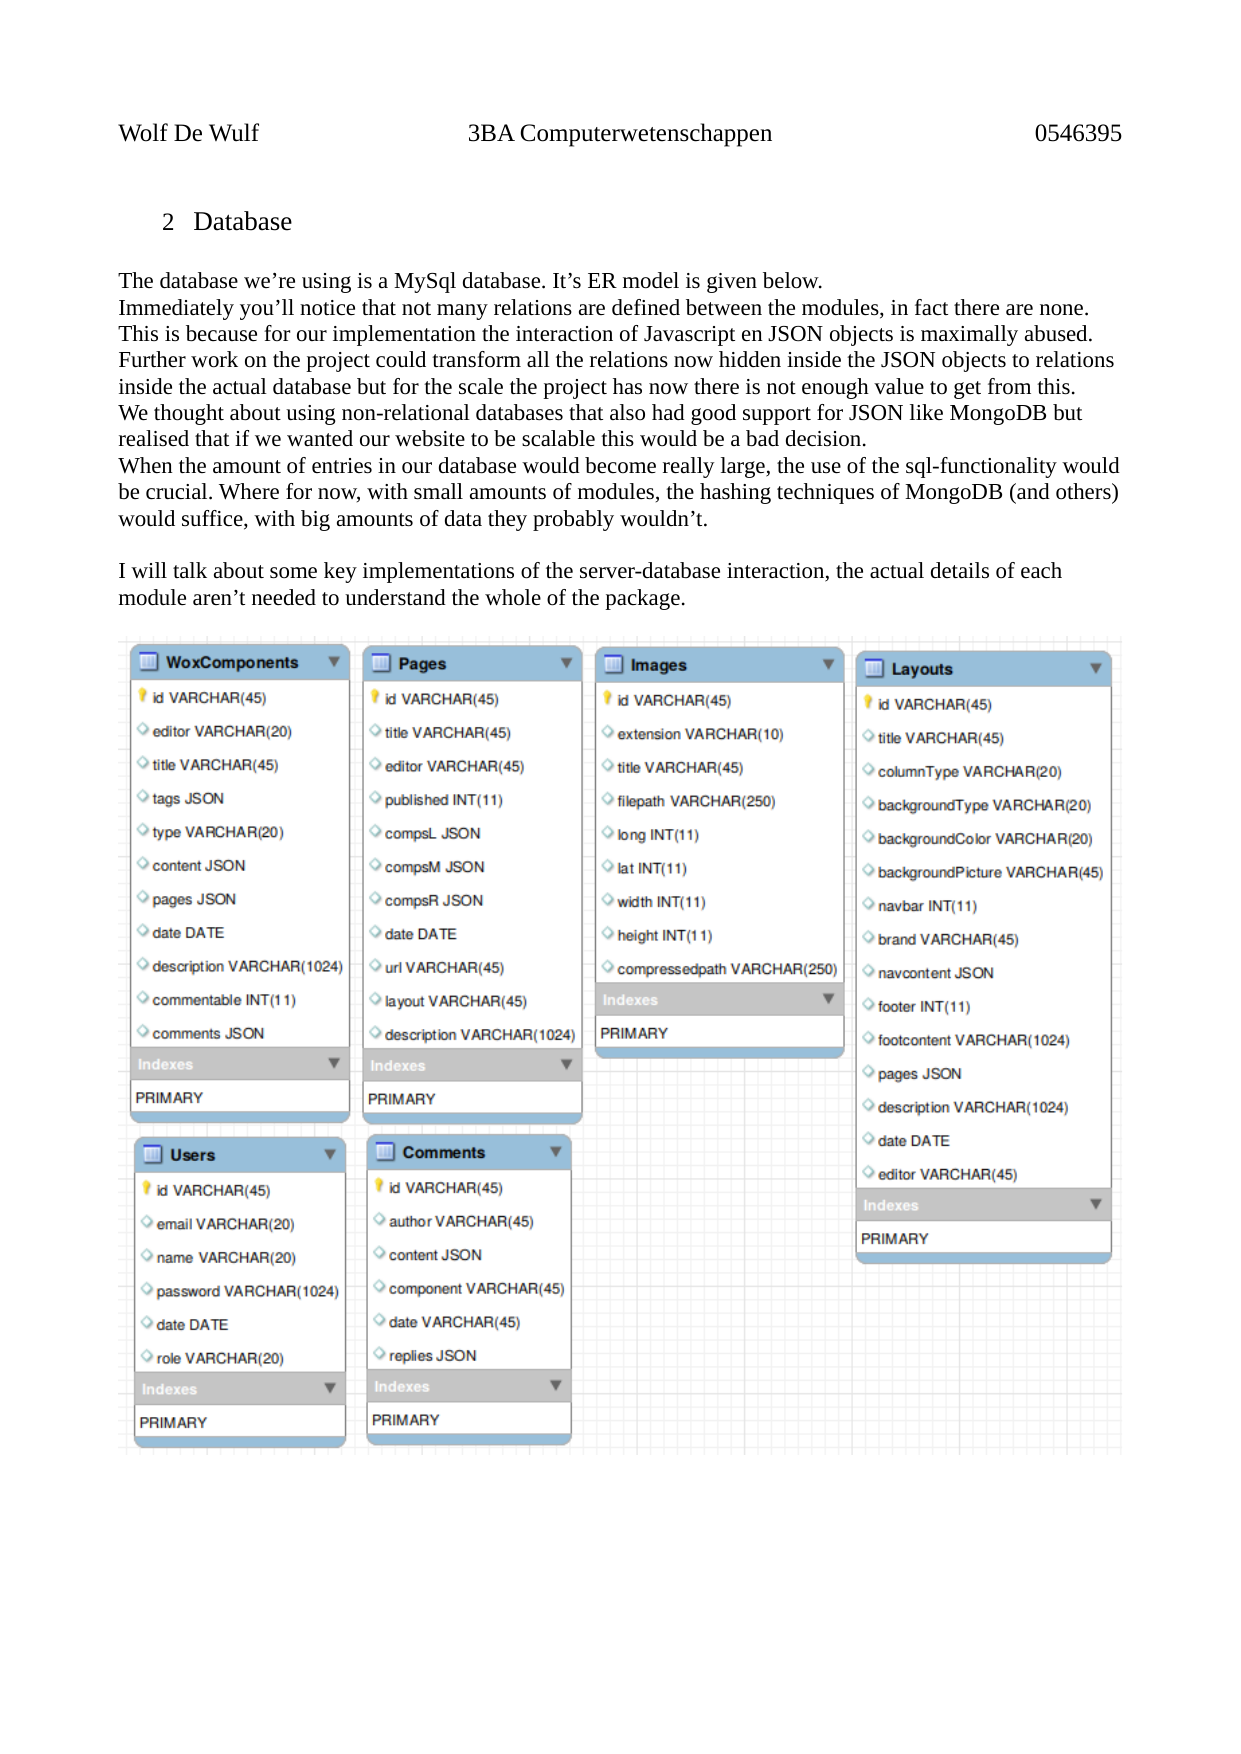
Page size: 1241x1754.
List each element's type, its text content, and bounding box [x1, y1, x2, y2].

text I will talk about some key implementations of the server-database interaction, the actual details of each module aren’t needed to understand the whole of the package. [118, 557, 1122, 610]
text When the amount of entries in our database would become really large, the use of the sql-functionality would be crucial. Where for now, with small amounts of modules, the hashing techniques of MongoDB (and others) would suffice, with big amounts of data they probably wouldn’t. [118, 452, 1122, 531]
text The database we’re using is a MySql database. It’s ER model is given below. [118, 267, 1122, 294]
list Database [156, 205, 1122, 236]
picture [118, 636, 1123, 1455]
text Further work on the project could transform all the relations now hidden inside the JSON objects to relations inside the actual database but for the scale the project has now there is not enough value to get from this. [118, 346, 1122, 399]
text This is because for our implementation the interaction of Javascript en JSON objects is maximally abused. [118, 320, 1122, 346]
text We thought about using non-relational databases that also had good support for JSON like MongoDB but realised that if we wanted our website to be scalable this would be a bad decision. [118, 399, 1122, 452]
text Immediately you’ll notice that not many relations are defined between the modules, in fact there are none. [118, 294, 1122, 320]
